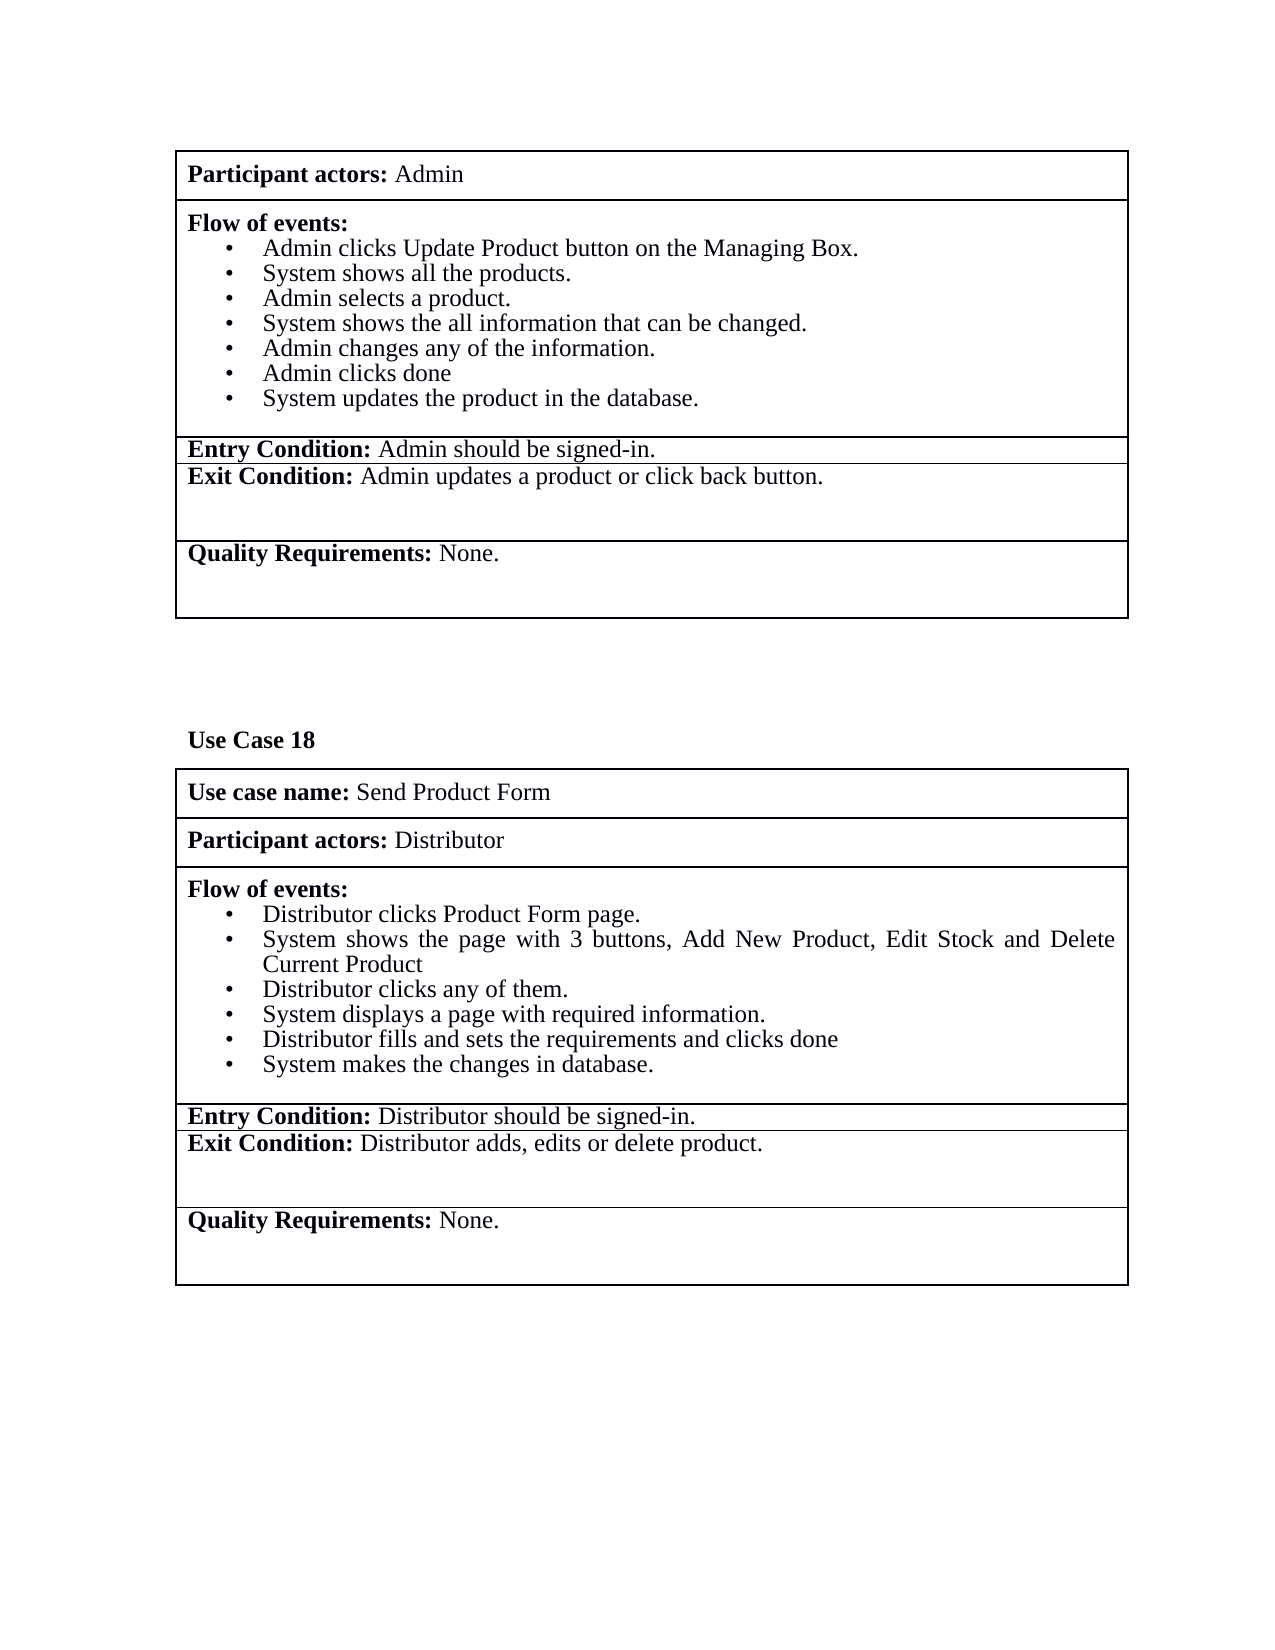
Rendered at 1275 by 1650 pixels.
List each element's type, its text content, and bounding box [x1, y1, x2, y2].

table_cell Flow of events: Admin clicks Update Product button on the Managing Box. System shows all the products. Admin selects a product. System shows the all information that can be changed. Admin changes any of the information. Admin clicks done System updates the product in the database. [177, 201, 1127, 436]
table_cell Participant actors: Admin [177, 152, 1127, 199]
table_cell Entry Condition: Distributor should be signed-in. [177, 1105, 1127, 1129]
text Use Case 18 [187, 718, 1087, 756]
table_cell Exit Condition: Distributor adds, edits or delete product. [177, 1131, 1127, 1207]
table_cell Participant actors: Distributor [177, 819, 1127, 866]
table_cell Entry Condition: Admin should be signed-in. [177, 438, 1127, 462]
table_cell Quality Requirements: None. [177, 542, 1127, 617]
table_cell Flow of events: Distributor clicks Product Form page. System shows the page with 3 buttons, Add New Product, Edit Stock and Delete Current Product Distributor clicks any of them. System displays a page with required information. Distributor fills and sets the requirements and clicks done System makes the changes in database. [177, 868, 1127, 1103]
table_cell Quality Requirements: None. [177, 1208, 1127, 1284]
table_header Use case name: Send Product Form [177, 770, 1127, 817]
table_cell Exit Condition: Admin updates a product or click back button. [177, 464, 1127, 540]
